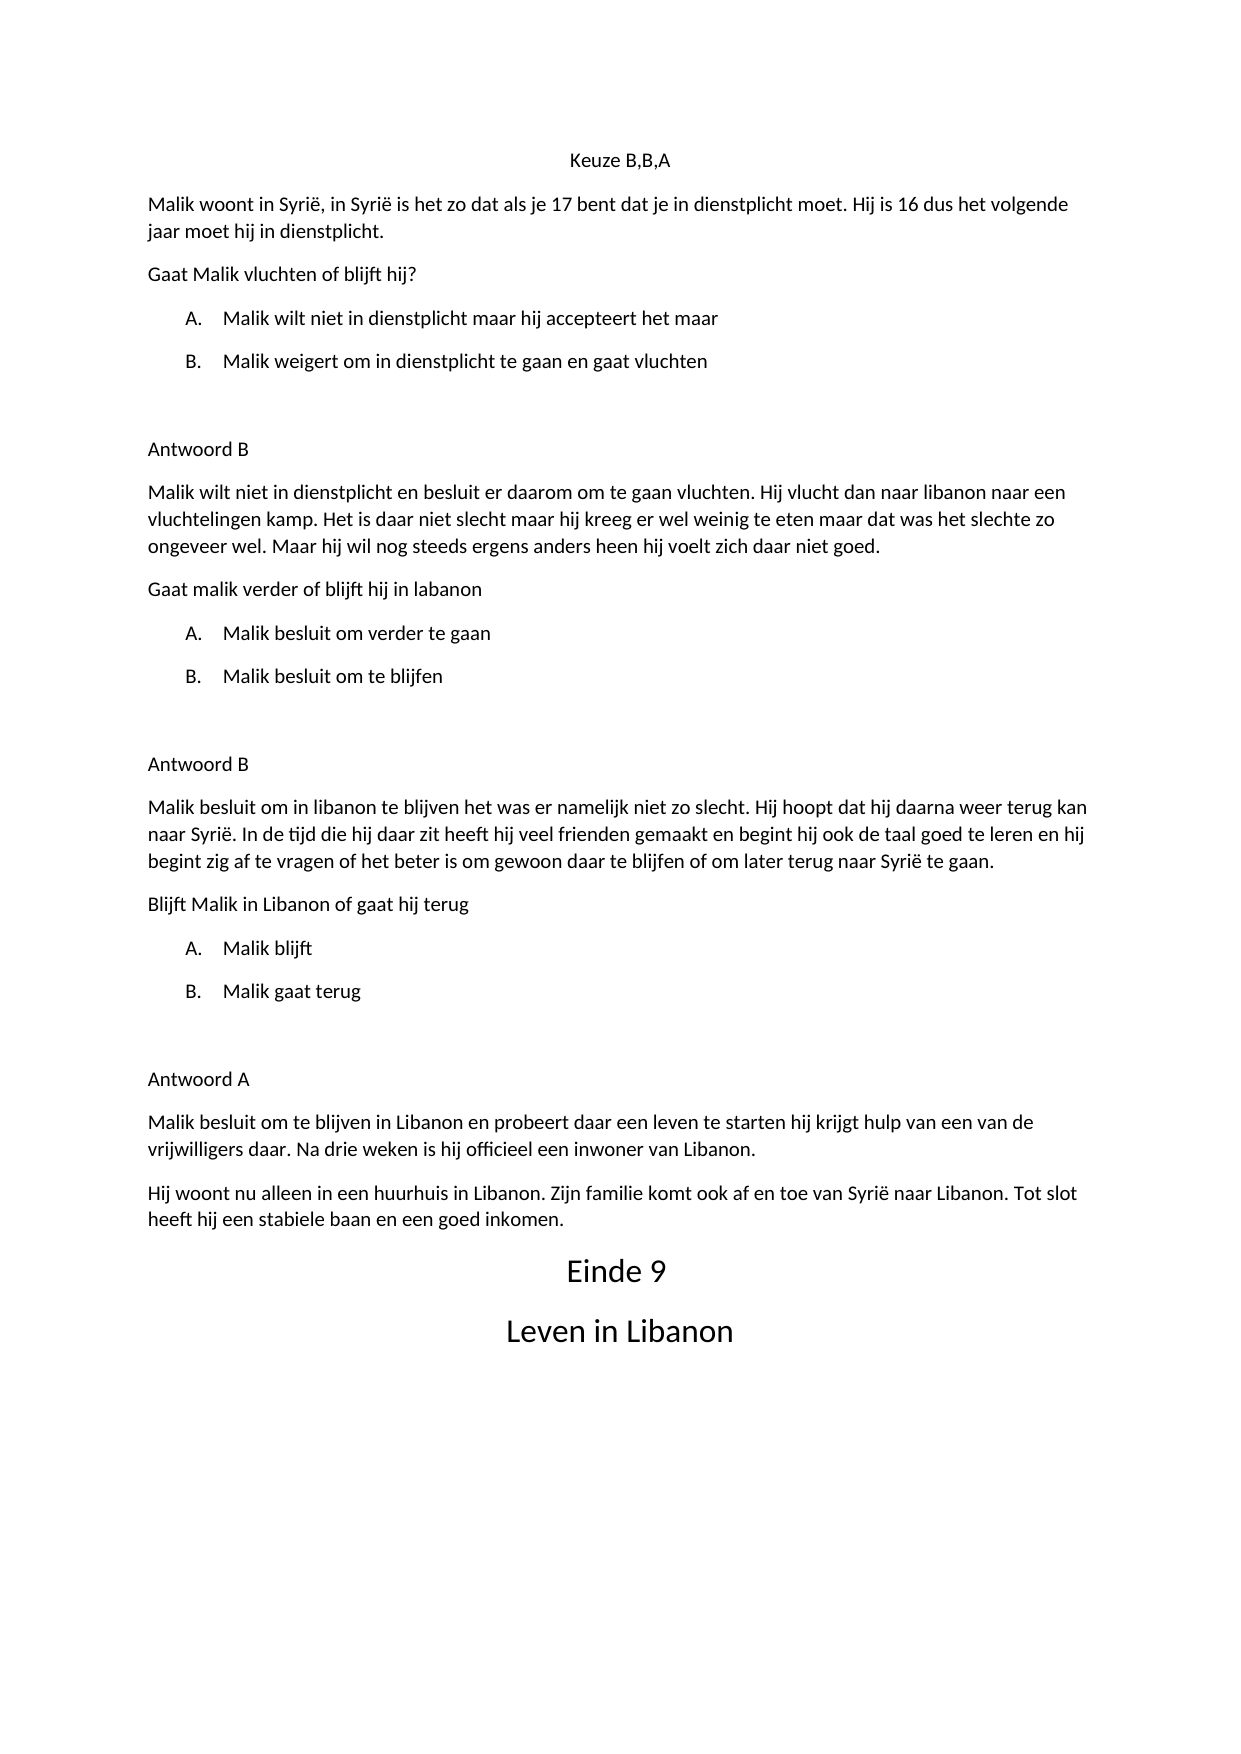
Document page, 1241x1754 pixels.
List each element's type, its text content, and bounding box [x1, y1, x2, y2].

text Antwoord B [148, 436, 1093, 461]
text Malik wilt niet in dienstplicht en besluit er daarom om te gaan vluchten. Hij vlucht dan naar libanon naar een vluchtelingen kamp. Het is daar niet slecht maar hij kreeg er wel weinig te eten maar dat was het slechte zo ongeveer wel. Maar hij wil nog steeds ergens anders heen hij voelt zich daar niet goed. [148, 479, 1093, 558]
text Malik besluit om te blijven in Libanon en probeert daar een leven te starten hij krijgt hulp van een van de vrijwilligers daar. Na drie weken is hij officieel een inwoner van Libanon. [148, 1109, 1093, 1162]
list Malik besluit om te blijfen [185, 664, 1093, 689]
list Malik besluit om verder te gaan [185, 620, 1093, 646]
text Antwoord A [148, 1066, 1093, 1091]
text Malik woont in Syrië, in Syrië is het zo dat als je 17 bent dat je in dienstplicht moet. Hij is 16 dus het volgende jaar moet hij in dienstplicht. [148, 191, 1093, 243]
text Gaat Malik vluchten of blijft hij? [148, 262, 1093, 287]
text Einde 9 [148, 1250, 1093, 1291]
text Malik besluit om in libanon te blijven het was er namelijk niet zo slecht. Hij hoopt dat hij daarna weer terug kan naar Syrië. In de tijd die hij daar zit heeft hij veel frienden gemaakt en begint hij ook de taal goed te leren en hij begint zig af te vragen of het beter is om gewoon daar te blijfen of om later terug naar Syrië te gaan. [148, 794, 1093, 873]
text Blijft Malik in Libanon of gaat hij terug [148, 892, 1093, 917]
text Leven in Libanon [148, 1310, 1093, 1351]
list Malik weigert om in dienstplicht te gaan en gaat vluchten [185, 349, 1093, 374]
text Gaat malik verder of blijft hij in labanon [148, 577, 1093, 602]
text Antwoord B [148, 751, 1093, 776]
text Hij woont nu alleen in een huurhuis in Libanon. Zijn familie komt ook af en toe van Syrië naar Libanon. Tot slot heeft hij een stabiele baan en een goed inkomen. [148, 1180, 1093, 1232]
list Malik wilt niet in dienstplicht maar hij accepteert het maar [185, 305, 1093, 331]
list Malik gaat terug [185, 979, 1093, 1004]
list Malik blijft [185, 935, 1093, 961]
text Keuze B,B,A [148, 148, 1093, 173]
